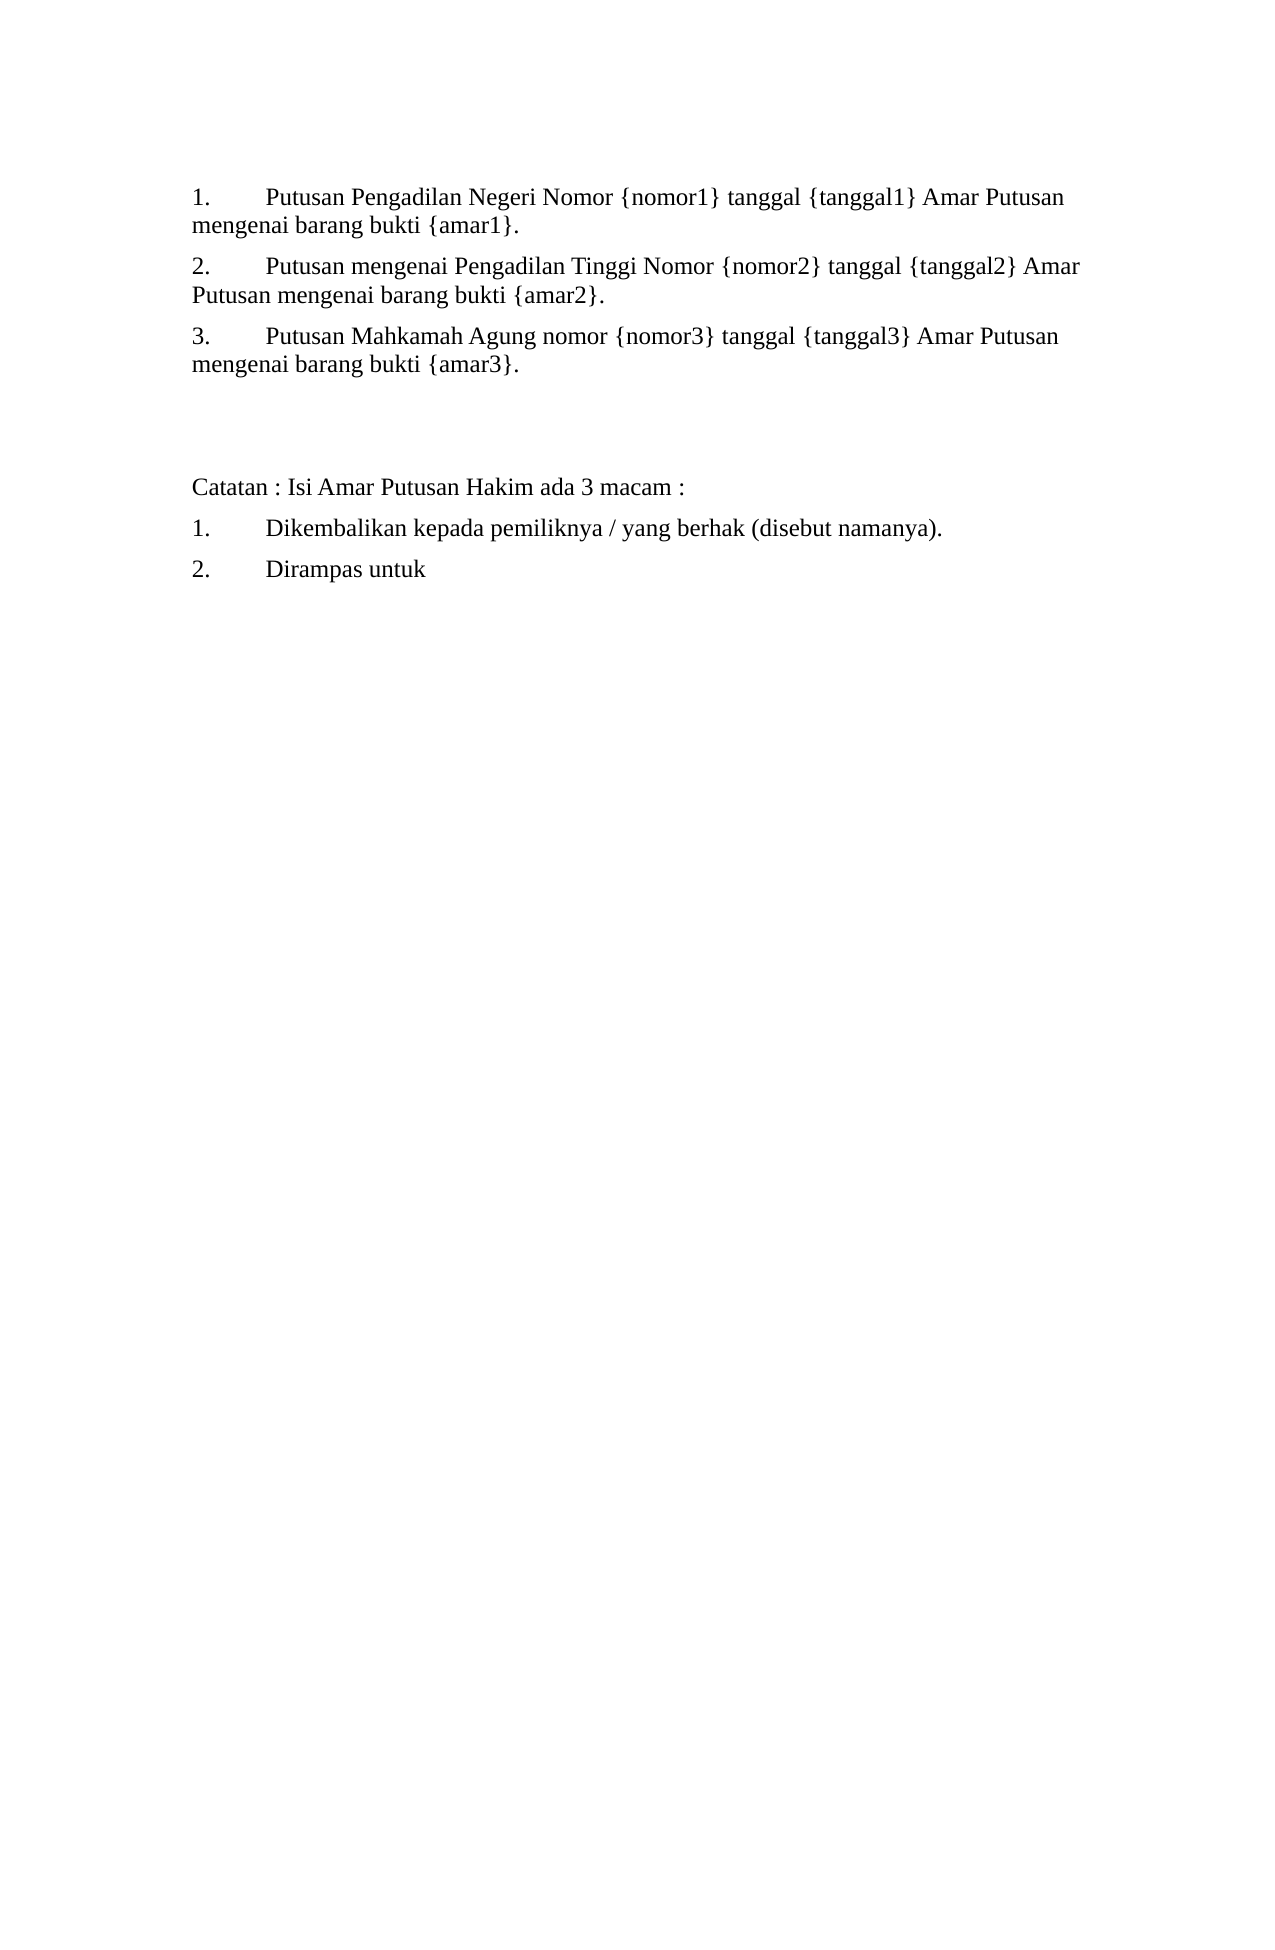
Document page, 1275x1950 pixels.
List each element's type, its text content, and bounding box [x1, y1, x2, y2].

list Putusan Mahkamah Agung nomor {nomor3} tanggal {tanggal3} Amar Putusan mengenai barang bukti {amar3}. [192, 321, 1121, 378]
text Catatan : Isi Amar Putusan Hakim ada 3 macam : [192, 472, 1121, 501]
list Dikembalikan kepada pemiliknya / yang berhak (disebut namanya). [192, 513, 1121, 542]
list Putusan mengenai Pengadilan Tinggi Nomor {nomor2} tanggal {tanggal2} Amar Putusan mengenai barang bukti {amar2}. [192, 251, 1121, 309]
list Putusan Pengadilan Negeri Nomor {nomor1} tanggal {tanggal1} Amar Putusan mengenai barang bukti {amar1}. [192, 182, 1121, 239]
list Dirampas untuk [192, 554, 1121, 582]
